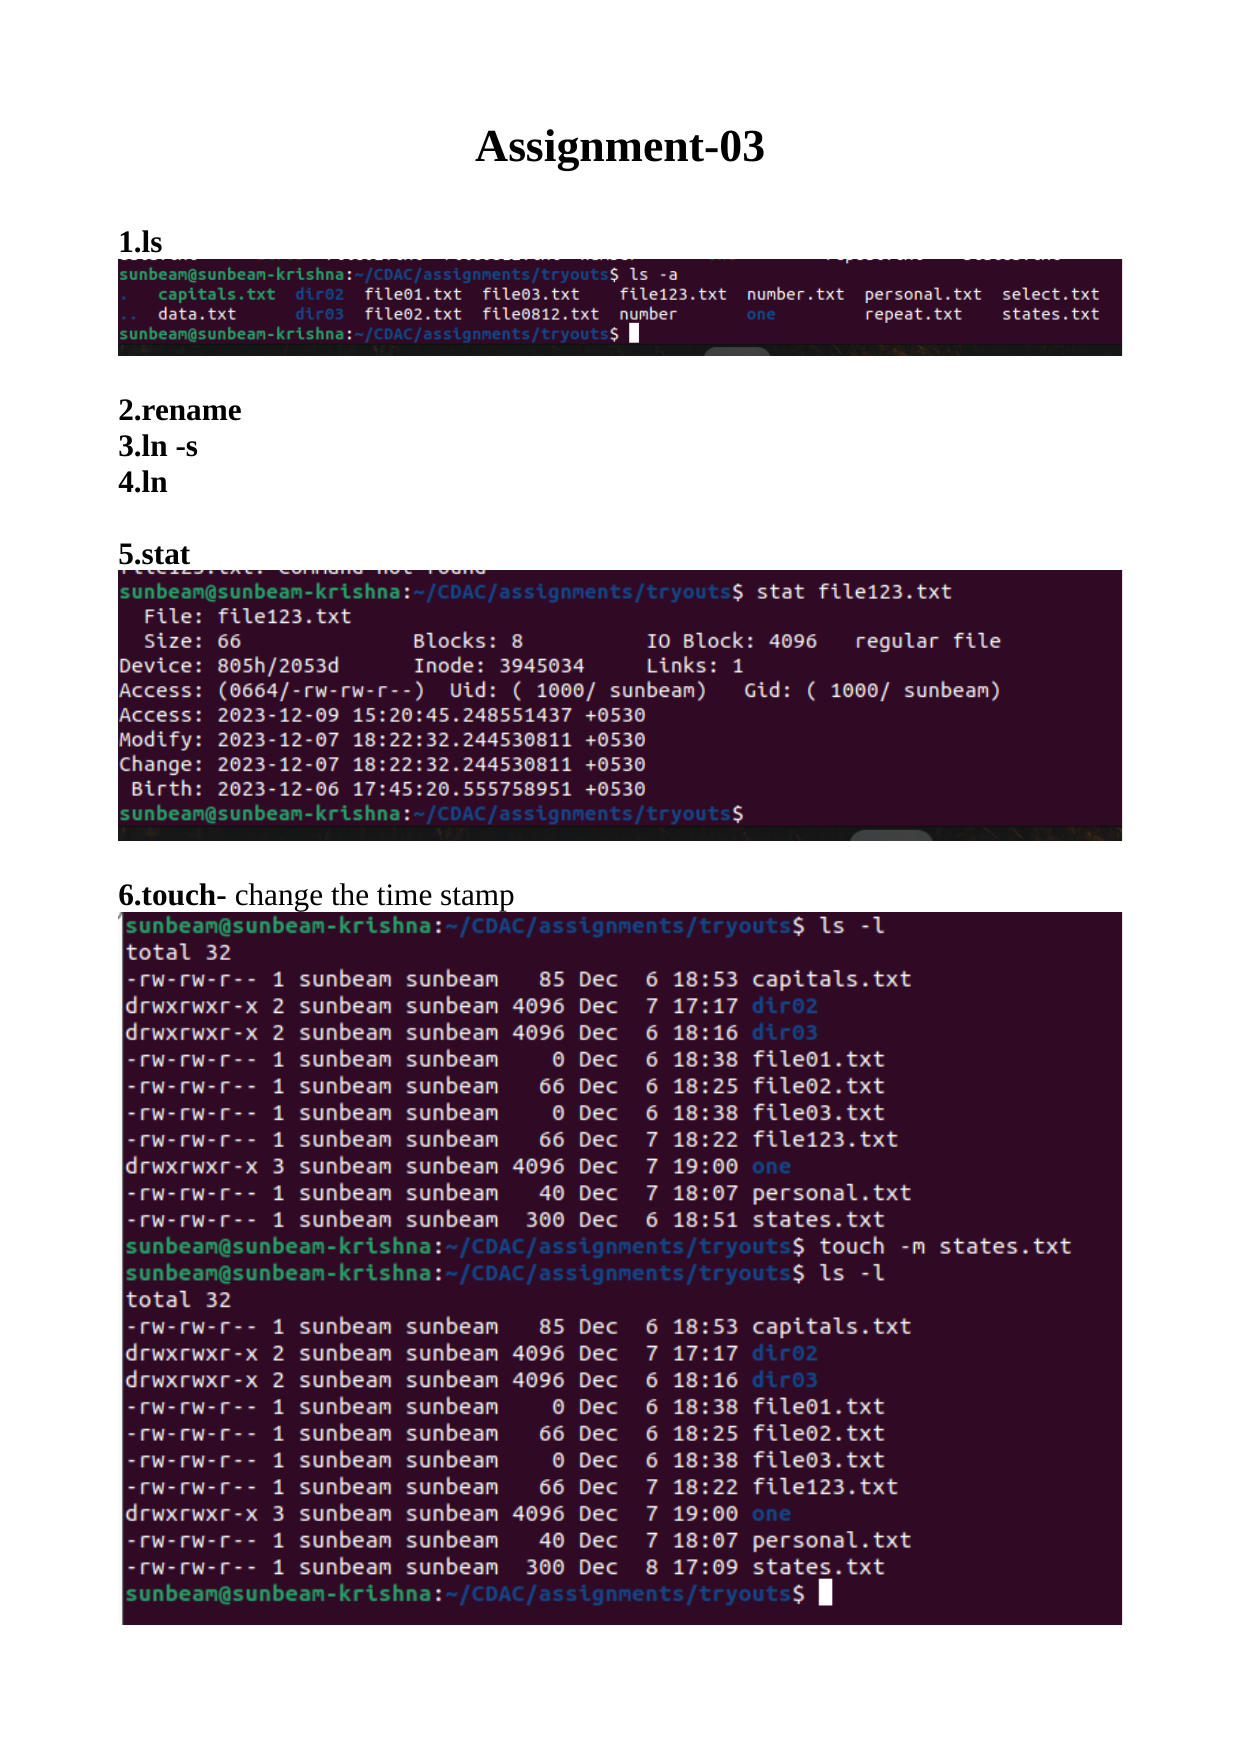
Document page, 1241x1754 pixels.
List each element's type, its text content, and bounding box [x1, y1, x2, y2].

text 3.ln -s [118, 427, 1122, 463]
text Assignment-03 [118, 118, 1122, 171]
picture [118, 912, 1123, 1625]
text 5.stat [118, 535, 1122, 570]
text 4.ln [118, 463, 1122, 499]
text 2.rename [118, 391, 1122, 427]
text 1.ls [118, 223, 1122, 259]
picture [118, 259, 1123, 356]
text 6.touch- change the time stamp [118, 876, 1122, 912]
picture [118, 570, 1123, 841]
